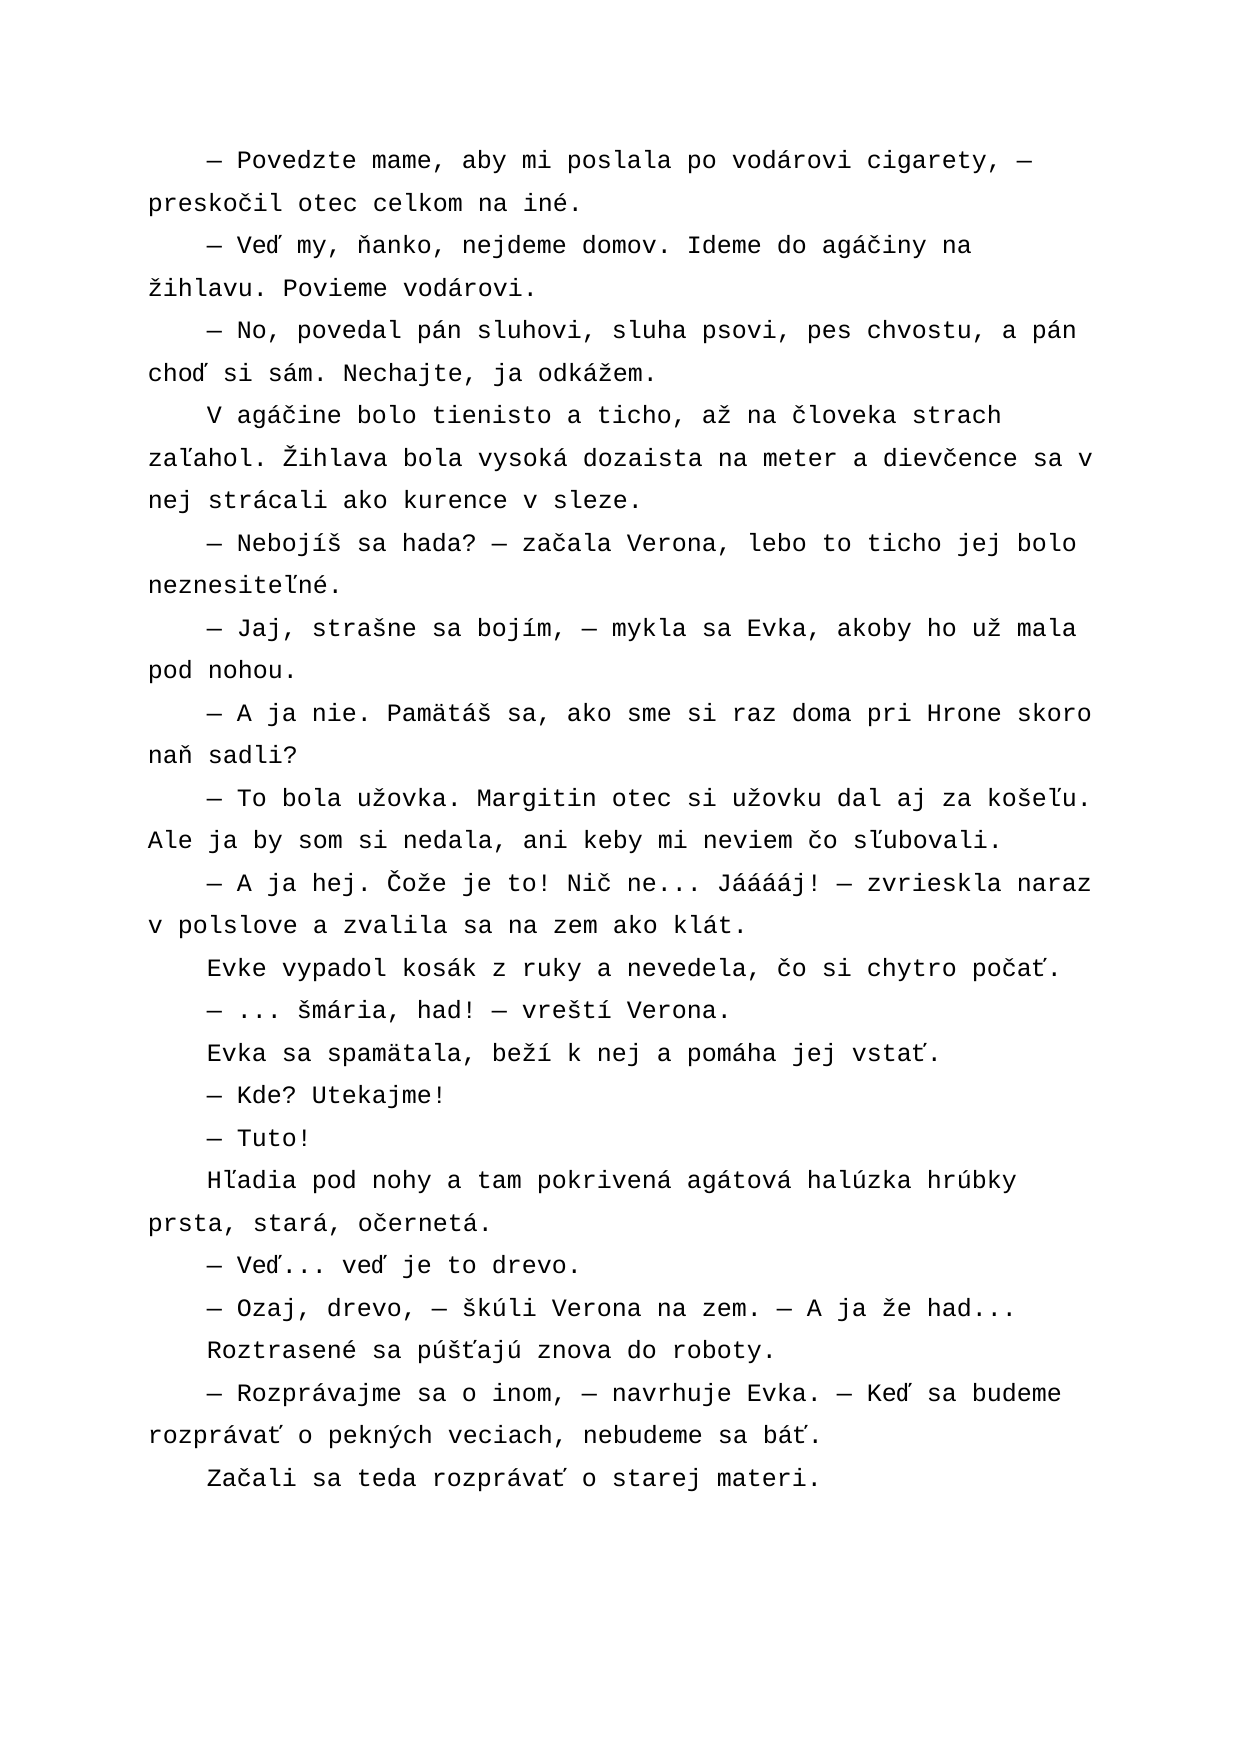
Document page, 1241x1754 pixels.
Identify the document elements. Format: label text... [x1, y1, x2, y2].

text Začali sa teda rozprávať o starej materi. [148, 1465, 1093, 1493]
text — To bola užovka. Margitin otec si užovku dal aj za košeľu. Ale ja by som si nedala, ani keby mi neviem čo sľubovali. [148, 785, 1093, 856]
text Evke vypadol kosák z ruky a nevedela, čo si chytro počať. [148, 955, 1093, 983]
text — A ja hej. Čože je to! Nič ne... Jááááj! — zvrieskla naraz v polslove a zvalila sa na zem ako klát. [148, 870, 1093, 941]
text Roztrasené sa púšťajú znova do roboty. [148, 1338, 1093, 1366]
text — Tuto! [148, 1125, 1093, 1153]
text — A ja nie. Pamätáš sa, ako sme si raz doma pri Hrone skoro naň sadli? [148, 700, 1093, 771]
text V agáčine bolo tienisto a ticho, až na človeka strach zaľahol. Žihlava bola vysoká dozaista na meter a dievčence sa v nej strácali ako kurence v sleze. [148, 403, 1093, 516]
text Evka sa spamätala, beží k nej a pomáha jej vstať. [148, 1040, 1093, 1068]
text — Kde? Utekajme! [148, 1083, 1093, 1111]
text — Veď... veď je to drevo. [148, 1253, 1093, 1281]
text — Jaj, strašne sa bojím, — mykla sa Evka, akoby ho už mala pod nohou. [148, 615, 1093, 686]
text — Nebojíš sa hada? — začala Verona, lebo to ticho jej bolo neznesiteľné. [148, 530, 1093, 601]
text Hľadia pod nohy a tam pokrivená agátová halúzka hrúbky prsta, stará, očernetá. [148, 1168, 1093, 1238]
text — Ozaj, drevo, — škúli Verona na zem. — A ja že had... [148, 1295, 1093, 1323]
text — Povedzte mame, aby mi poslala po vodárovi cigarety, — preskočil otec celkom na iné. [148, 148, 1093, 218]
text — No, povedal pán sluhovi, sluha psovi, pes chvostu, a pán choď si sám. Nechajte, ja odkážem. [148, 318, 1093, 388]
text — Veď my, ňanko, nejdeme domov. Ideme do agáčiny na žihlavu. Povieme vodárovi. [148, 233, 1093, 303]
text — ... šmária, had! — vreští Verona. [148, 998, 1093, 1026]
text — Rozprávajme sa o inom, — navrhuje Evka. — Keď sa budeme rozprávať o pekných veciach, nebudeme sa báť. [148, 1380, 1093, 1451]
